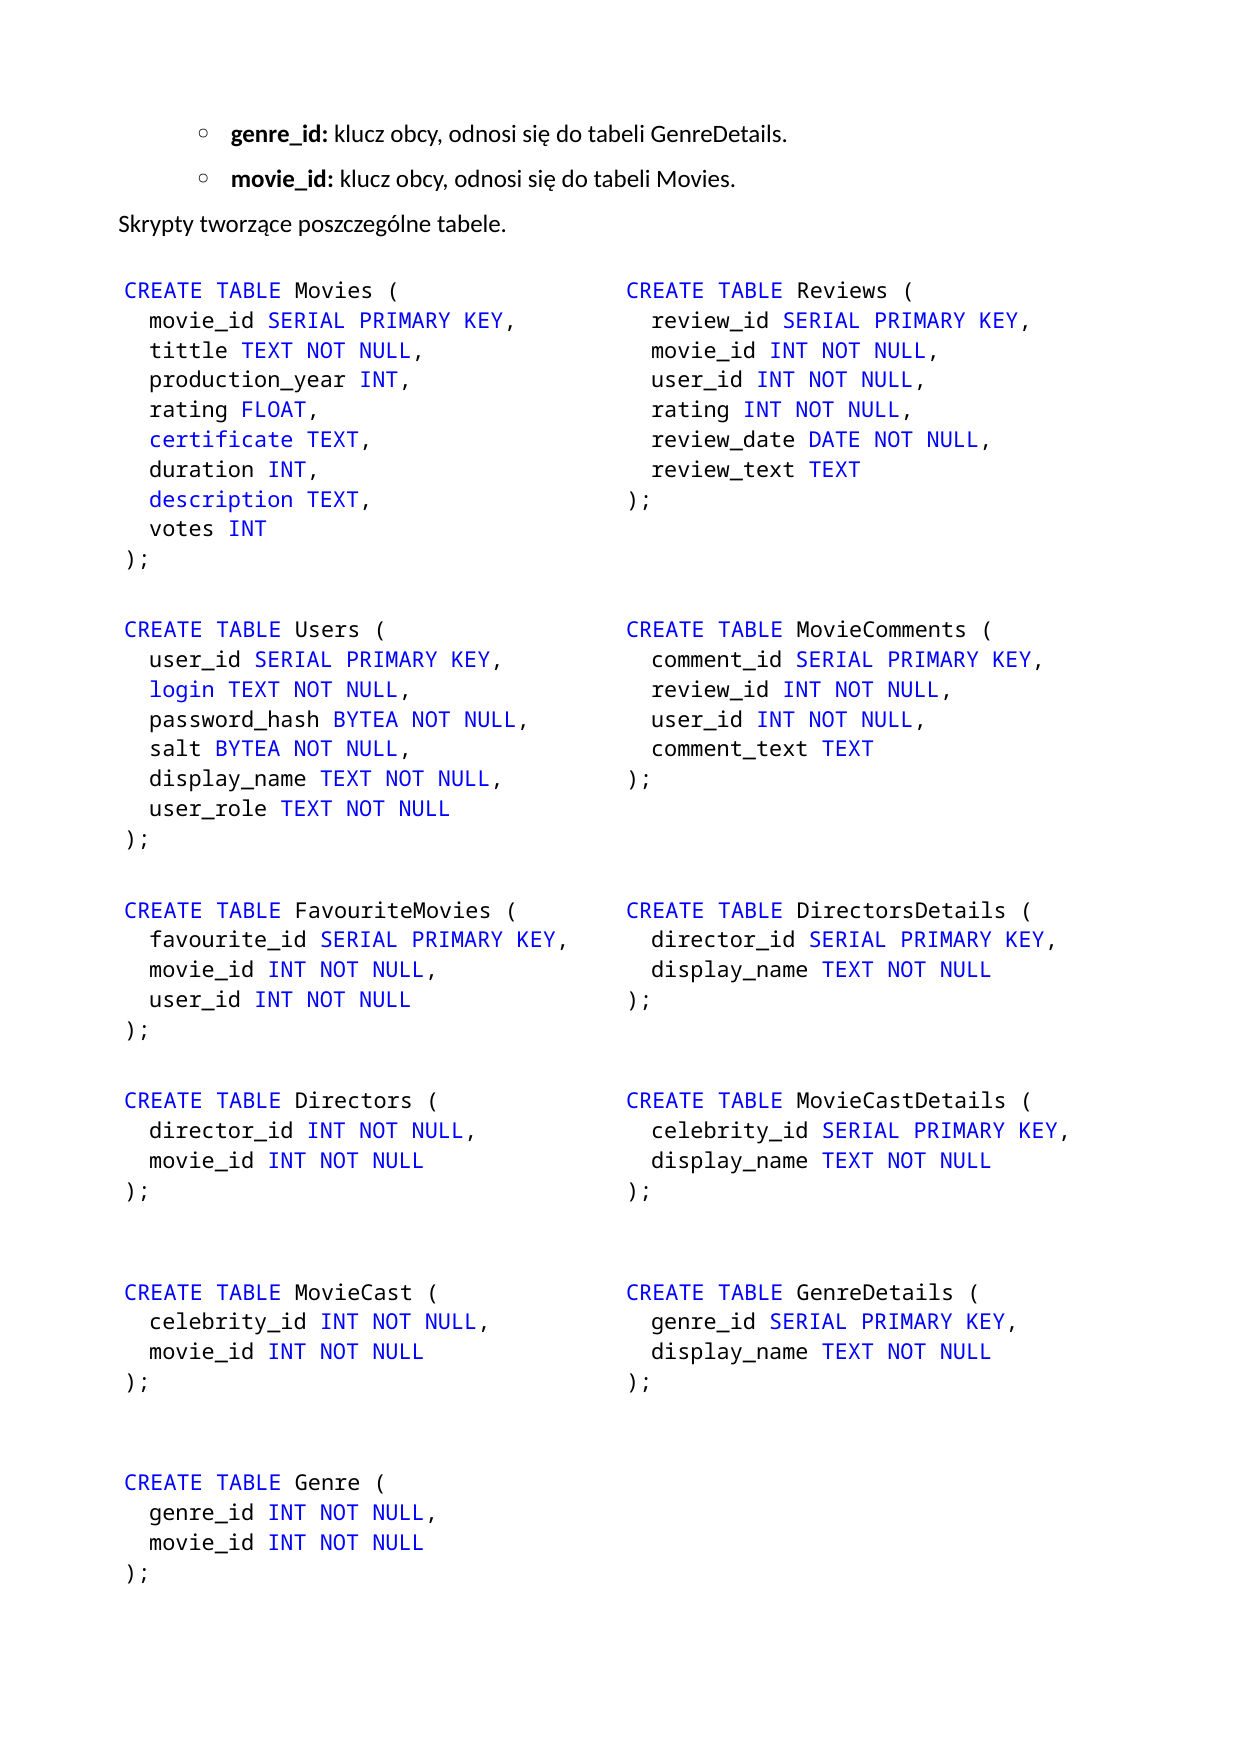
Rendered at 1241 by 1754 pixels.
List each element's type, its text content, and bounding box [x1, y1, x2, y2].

table_cell CREATE TABLE GenreDetails ( genre_id SERIAL PRIMARY KEY, display_name TEXT NOT NULL ); [620, 1271, 1122, 1462]
table_cell CREATE TABLE DirectorsDetails ( director_id SERIAL PRIMARY KEY, display_name TEXT NOT NULL ); [620, 889, 1122, 1080]
text Skrypty tworzące poszczególne tabele. [118, 208, 1122, 269]
table_cell CREATE TABLE Directors ( director_id INT NOT NULL, movie_id INT NOT NULL ); [118, 1080, 620, 1271]
list genre_id: klucz obcy, odnosi się do tabeli GenreDetails. [193, 118, 1122, 149]
table_header CREATE TABLE Reviews ( review_id SERIAL PRIMARY KEY, movie_id INT NOT NULL, user_id INT NOT NULL, rating INT NOT NULL, review_date DATE NOT NULL, review_text TEXT ); [620, 269, 1122, 608]
table_cell CREATE TABLE Genre ( genre_id INT NOT NULL, movie_id INT NOT NULL ); [118, 1462, 620, 1622]
table_cell CREATE TABLE Users ( user_id SERIAL PRIMARY KEY, login TEXT NOT NULL, password_hash BYTEA NOT NULL, salt BYTEA NOT NULL, display_name TEXT NOT NULL, user_role TEXT NOT NULL ); [118, 609, 620, 889]
table_cell CREATE TABLE MovieCast ( celebrity_id INT NOT NULL, movie_id INT NOT NULL ); [118, 1271, 620, 1462]
table_cell CREATE TABLE MovieComments ( comment_id SERIAL PRIMARY KEY, review_id INT NOT NULL, user_id INT NOT NULL, comment_text TEXT ); [620, 609, 1122, 889]
table_cell CREATE TABLE FavouriteMovies ( favourite_id SERIAL PRIMARY KEY, movie_id INT NOT NULL, user_id INT NOT NULL ); [118, 889, 620, 1080]
table_cell CREATE TABLE MovieCastDetails ( celebrity_id SERIAL PRIMARY KEY, display_name TEXT NOT NULL ); [620, 1080, 1122, 1271]
table_cell [620, 1462, 1122, 1622]
table_header CREATE TABLE Movies ( movie_id SERIAL PRIMARY KEY, tittle TEXT NOT NULL, production_year INT, rating FLOAT, certificate TEXT, duration INT, description TEXT, votes INT ); [118, 269, 620, 608]
list movie_id: klucz obcy, odnosi się do tabeli Movies. [193, 163, 1122, 194]
